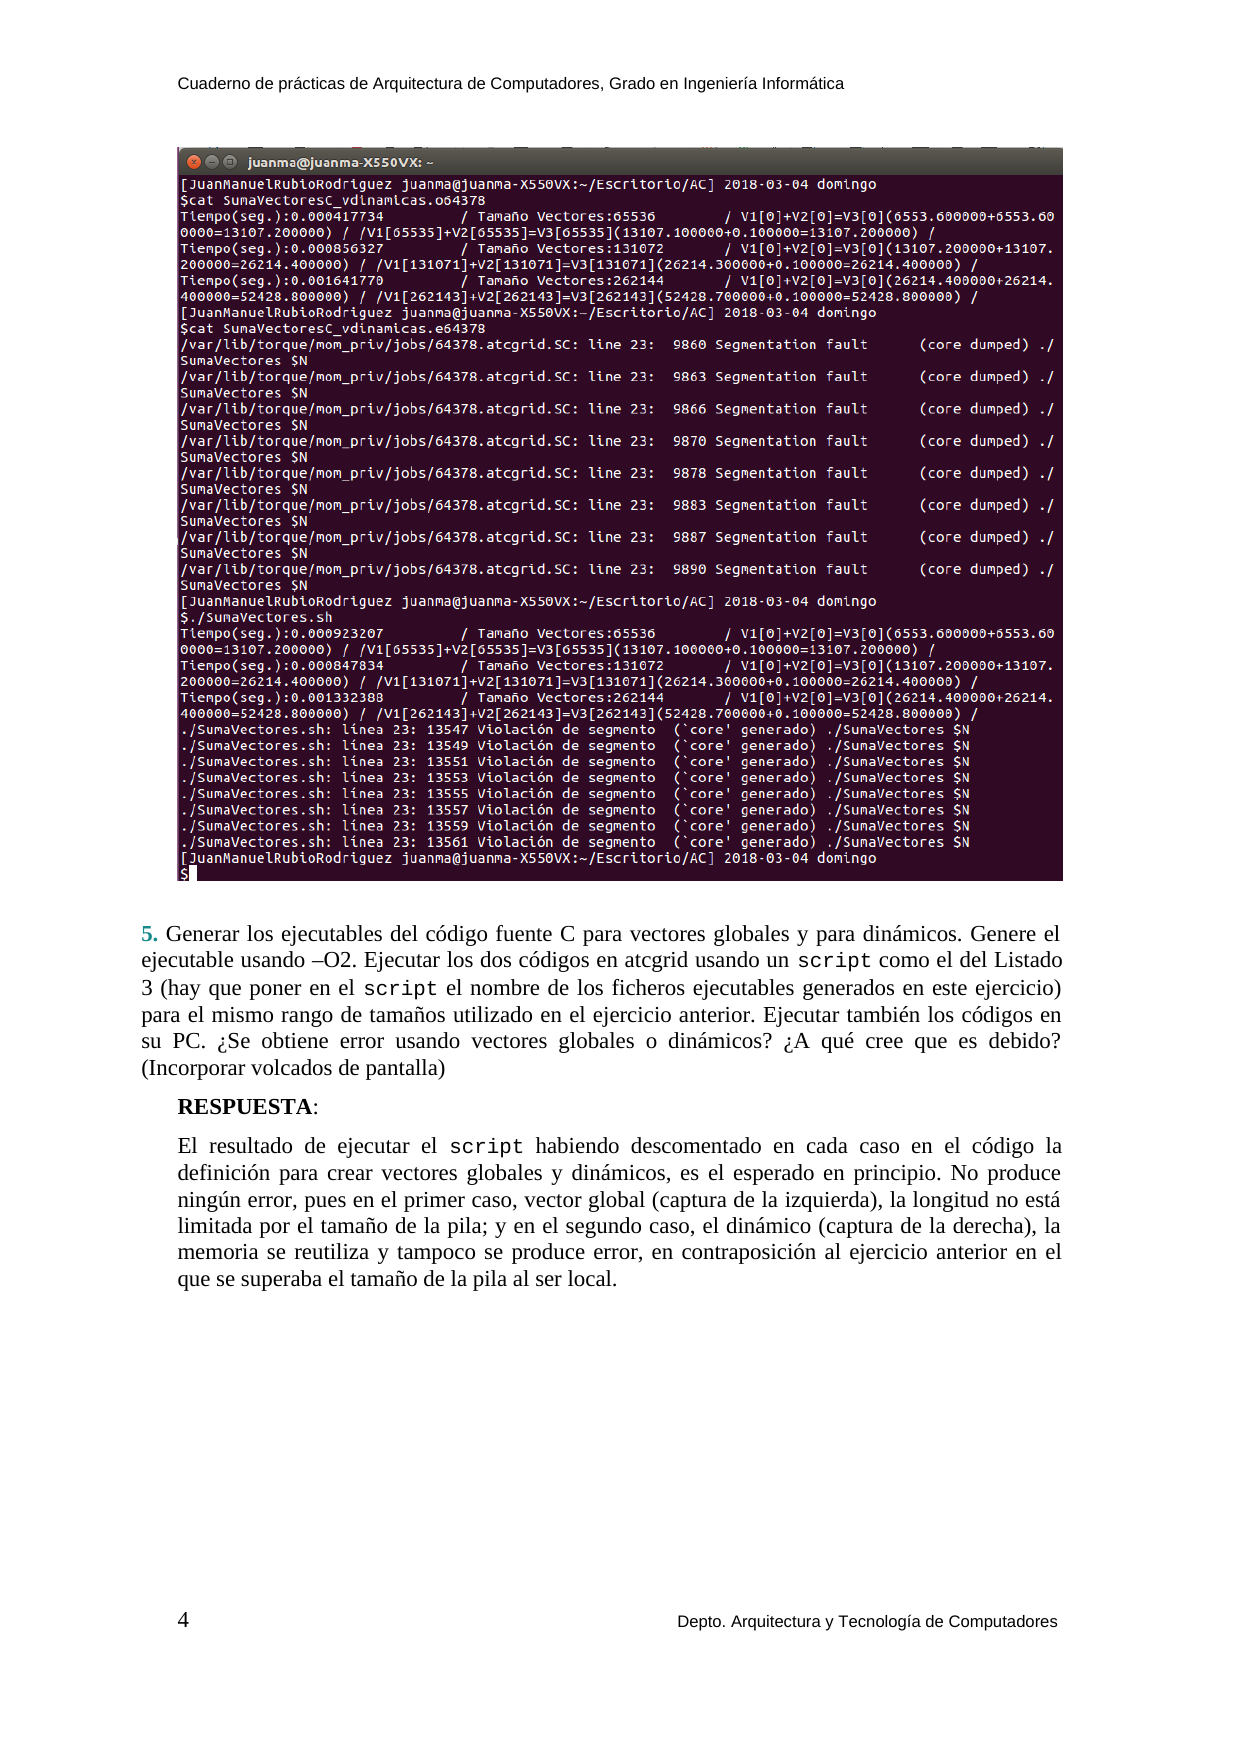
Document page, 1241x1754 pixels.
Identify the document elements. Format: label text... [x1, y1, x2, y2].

picture [177, 147, 1063, 881]
list 5. Generar los ejecutables del código fuente C para vectores globales y para dinámicos. Genere el ejecutable usando –O2. Ejecutar los dos códigos en atcgrid usando un script como el del Listado 3 (hay que poner en el script el nombre de los ficheros ejecutables generados en este ejercicio) para el mismo rango de tamaños utilizado en el ejercicio anterior. Ejecutar también los códigos en su PC. ¿Se obtiene error usando vectores globales o dinámicos? ¿A qué cree que es debido? (Incorporar volcados de pantalla) [103, 920, 1063, 1080]
list RESPUESTA: [177, 1093, 1063, 1119]
list El resultado de ejecutar el script habiendo descomentado en cada caso en el código la definición para crear vectores globales y dinámicos, es el esperado en principio. No produce ningún error, pues en el primer caso, vector global (captura de la izquierda), la longitud no está limitada por el tamaño de la pila; y en el segundo caso, el dinámico (captura de la derecha), la memoria se reutiliza y tampoco se produce error, en contraposición al ejercicio anterior en el que se superaba el tamaño de la pila al ser local. [177, 1132, 1063, 1291]
